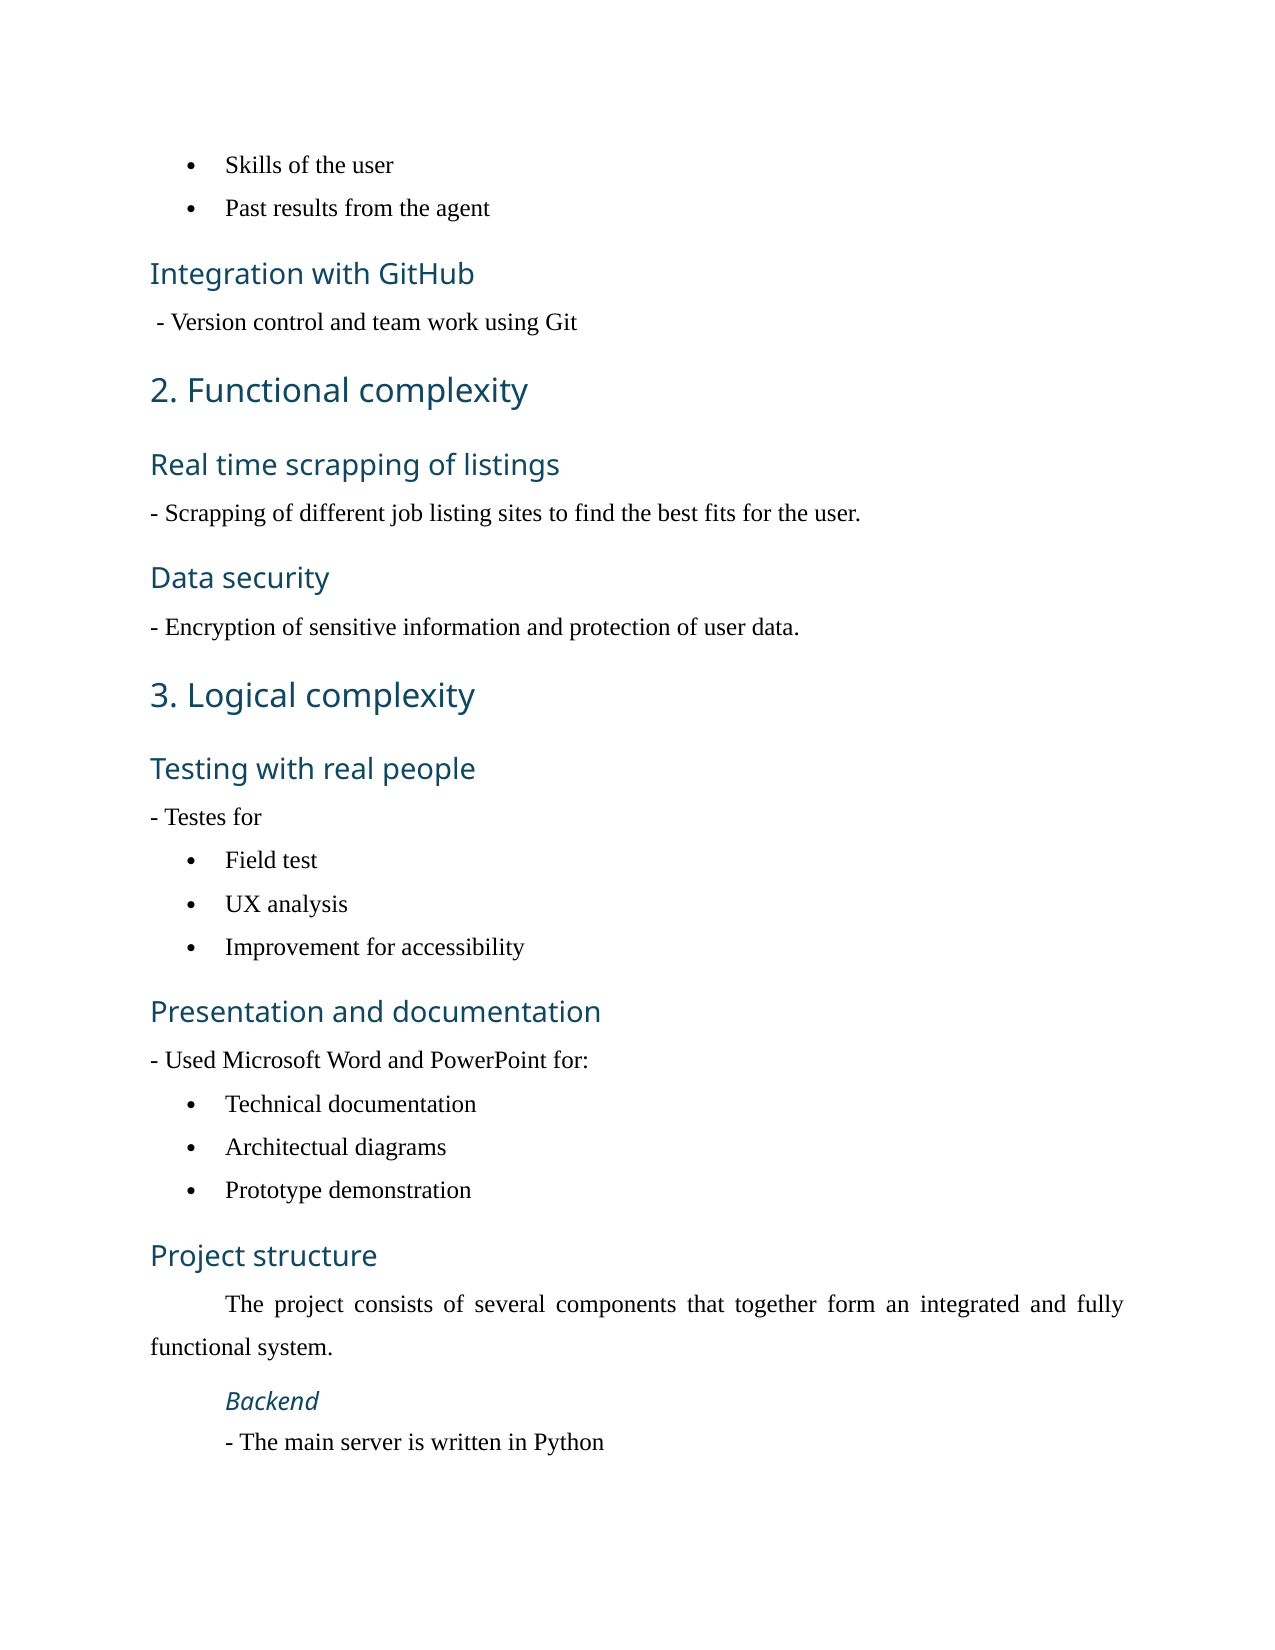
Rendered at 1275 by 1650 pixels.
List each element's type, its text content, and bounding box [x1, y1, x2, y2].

text - Testes for [150, 802, 1125, 831]
text The project consists of several components that together form an integrated and fully functional system. [150, 1289, 1125, 1361]
list Improvement for accessibility [187, 932, 1125, 961]
subtitle Presentation and documentation [150, 992, 1125, 1031]
list Skills of the user [187, 150, 1125, 179]
list Architectual diagrams [187, 1132, 1125, 1161]
text - Scrapping of different job listing sites to find the best fits for the user. [150, 498, 1125, 527]
text - Version control and team work using Git [150, 307, 1125, 336]
text - Encryption of sensitive information and protection of user data. [150, 612, 1125, 640]
list Technical documentation [187, 1089, 1125, 1117]
list Field test [187, 846, 1125, 874]
subtitle 3. Logical complexity [150, 671, 1125, 717]
subtitle Project structure [150, 1235, 1125, 1274]
list Prototype demonstration [187, 1175, 1125, 1204]
text - Used Microsoft Word and PowerPoint for: [150, 1046, 1125, 1074]
list Past results from the agent [187, 193, 1125, 222]
subtitle Integration with GitHub [150, 253, 1125, 293]
subtitle Data security [150, 558, 1125, 597]
subtitle Backend [150, 1383, 1125, 1417]
subtitle 2. Functional complexity [150, 367, 1125, 412]
text - The main server is written in Python [150, 1427, 1125, 1455]
subtitle Real time scrapping of listings [150, 444, 1125, 483]
subtitle Testing with real people [150, 748, 1125, 788]
list UX analysis [187, 889, 1125, 917]
